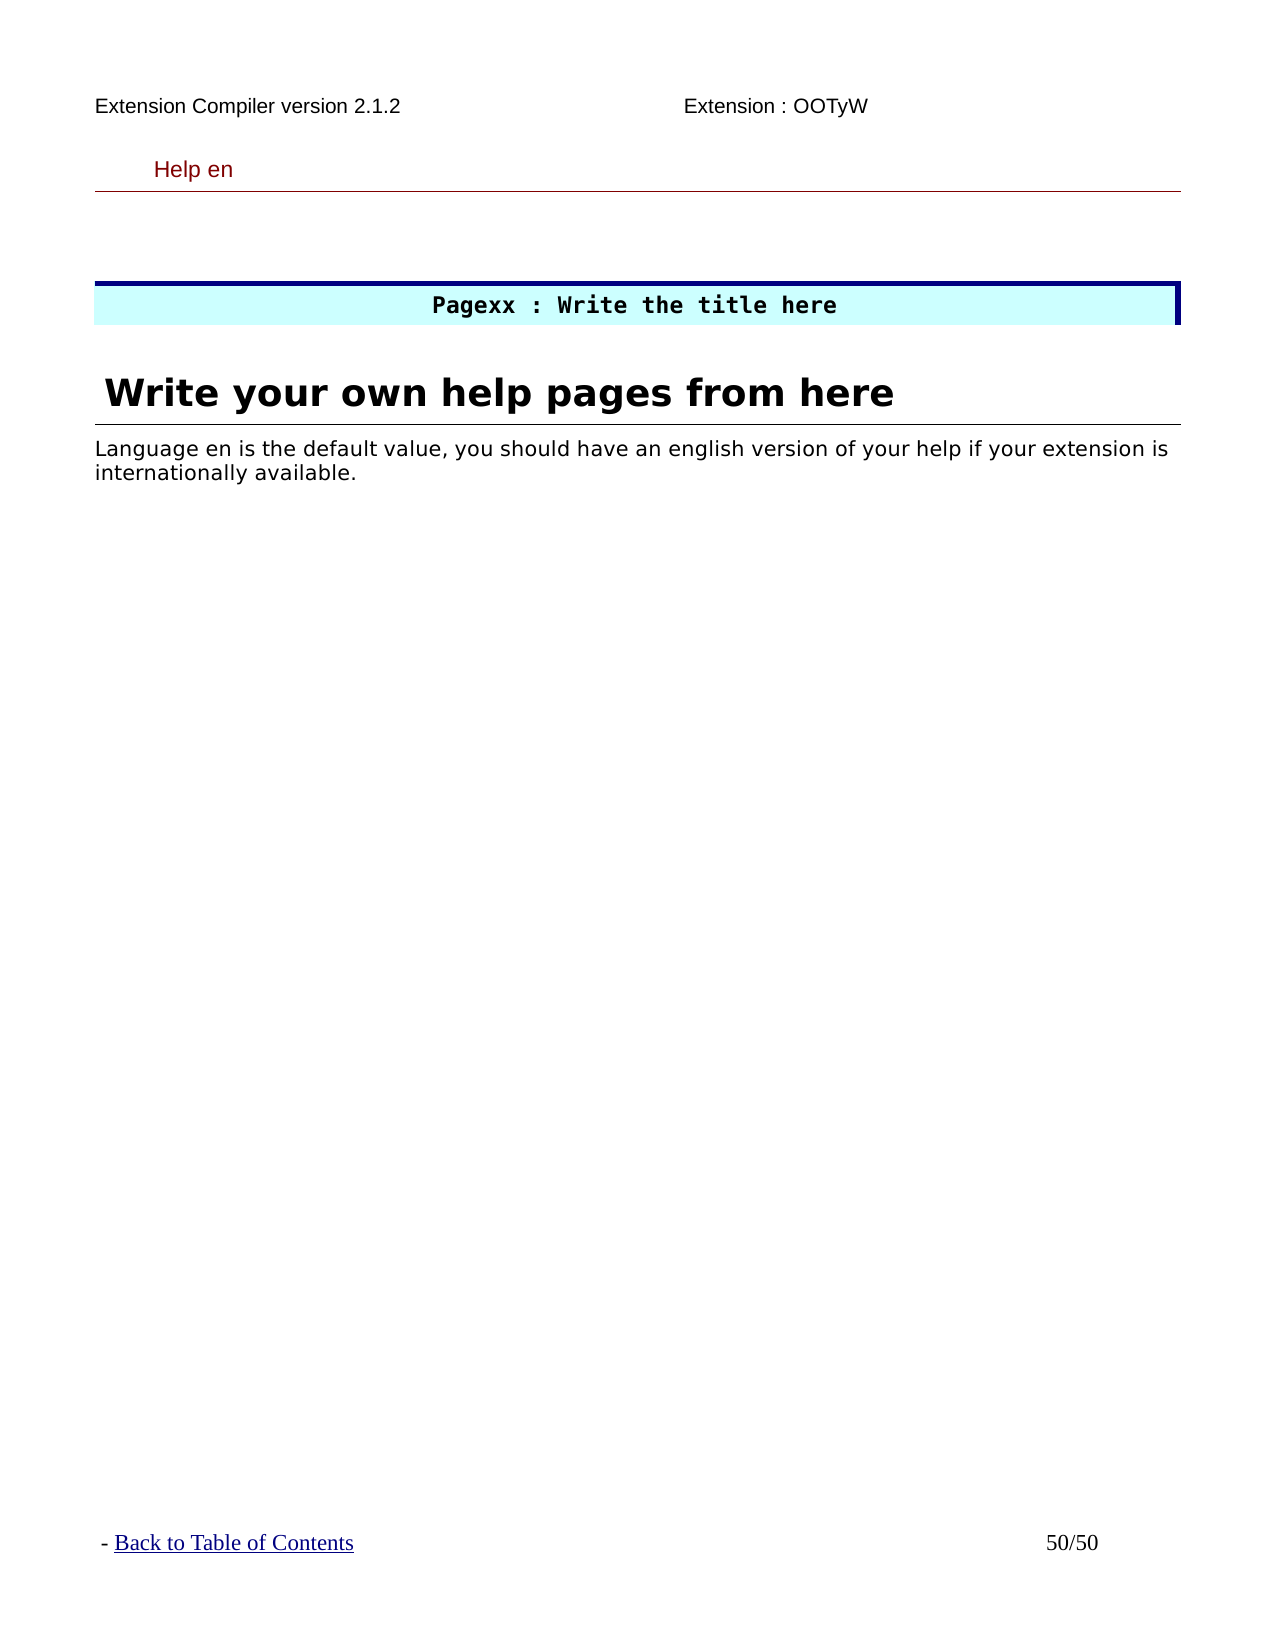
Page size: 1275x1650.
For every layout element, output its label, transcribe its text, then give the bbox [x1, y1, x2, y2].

text Write your own help pages from here [94, 361, 1181, 424]
text Pagexx : Write the title here [94, 282, 1175, 325]
text Language en is the default value, you should have an english version of your help if your extension is internationally available. [94, 437, 1181, 486]
text Help en [94, 147, 1181, 192]
